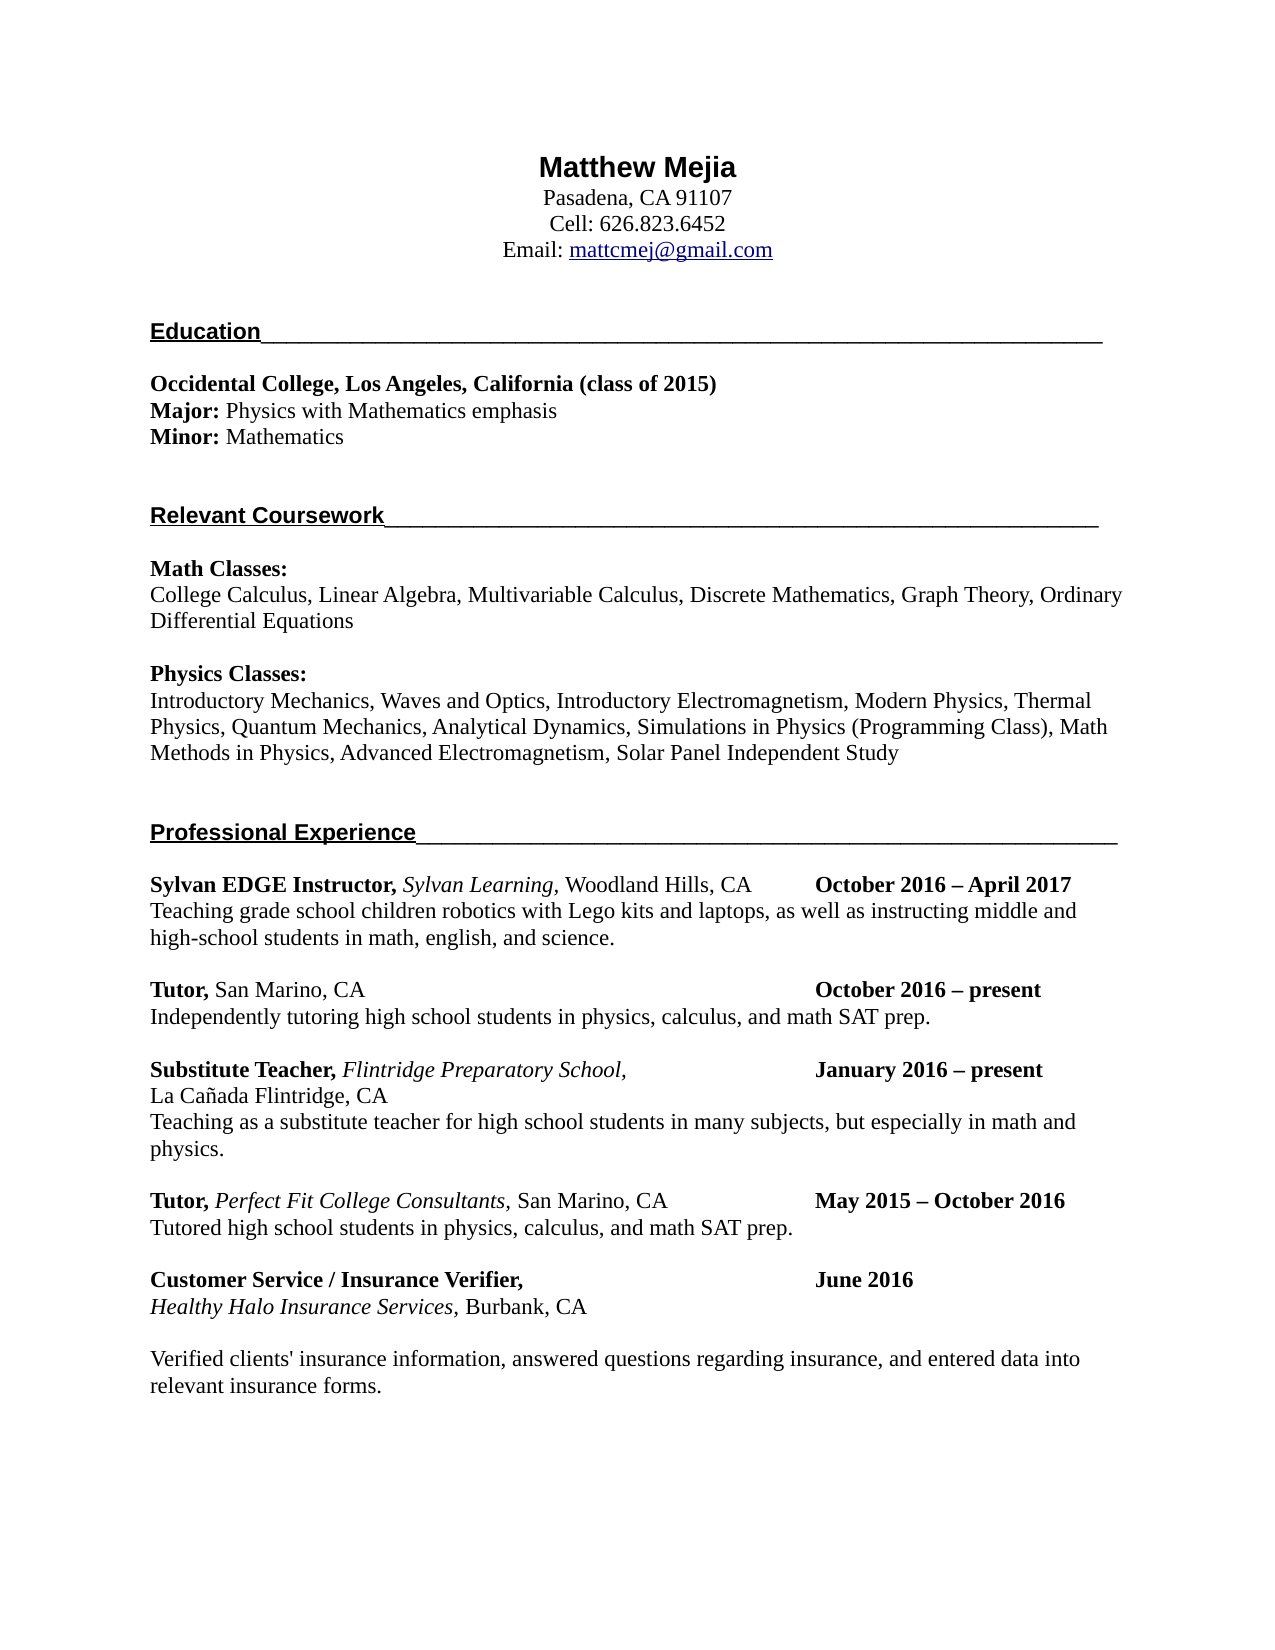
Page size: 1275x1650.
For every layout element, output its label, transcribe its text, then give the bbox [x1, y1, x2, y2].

text College Calculus, Linear Algebra, Multivariable Calculus, Discrete Mathematics, Graph Theory, Ordinary Differential Equations [150, 581, 1125, 634]
text Introductory Mechanics, Waves and Optics, Introductory Electromagnetism, Modern Physics, Thermal Physics, Quantum Mechanics, Analytical Dynamics, Simulations in Physics (Programming Class), Math Methods in Physics, Advanced Electromagnetism, Solar Panel Independent Study [150, 687, 1125, 766]
text Healthy Halo Insurance Services, Burbank, CA [150, 1293, 1125, 1346]
text Tutored high school students in physics, calculus, and math SAT prep. [150, 1214, 1125, 1240]
text Occidental College, Los Angeles, California (class of 2015) [150, 370, 1125, 397]
text Tutor, Perfect Fit College Consultants, San Marino, CA May 2015 – October 2016 [150, 1187, 1125, 1214]
text Teaching as a substitute teacher for high school students in many subjects, but especially in math and physics. [150, 1108, 1125, 1161]
text Substitute Teacher, Flintridge Preparatory School, January 2016 – present [150, 1056, 1125, 1082]
text Customer Service / Insurance Verifier, June 2016 [150, 1266, 1125, 1293]
text La Cañada Flintridge, CA [150, 1082, 1125, 1108]
text Minor: Mathematics [150, 423, 1125, 449]
text Major: Physics with Mathematics emphasis [150, 397, 1125, 423]
text Physics Classes: [150, 660, 1125, 687]
text Tutor, San Marino, CA October 2016 – present [150, 977, 1125, 1003]
text Email: mattcmej@gmail.com [150, 236, 1125, 263]
text Professional Experience_______________________________________________________ [150, 818, 1125, 845]
text Teaching grade school children robotics with Lego kits and laptops, as well as instructing middle and high-school students in math, english, and science. [150, 897, 1125, 950]
text Relevant Coursework________________________________________________________ [150, 502, 1125, 528]
text Math Classes: [150, 555, 1125, 581]
text Verified clients' insurance information, answered questions regarding insurance, and entered data into relevant insurance forms. [150, 1346, 1125, 1398]
text Education__________________________________________________________________ [150, 318, 1125, 344]
text Cell: 626.823.6452 [150, 210, 1125, 236]
text Pasadena, CA 91107 [150, 183, 1125, 210]
text Matthew Mejia [150, 150, 1125, 183]
text Independently tutoring high school students in physics, calculus, and math SAT prep. [150, 1003, 1125, 1029]
text Sylvan EDGE Instructor, Sylvan Learning, Woodland Hills, CA October 2016 – April 2017 [150, 871, 1087, 897]
